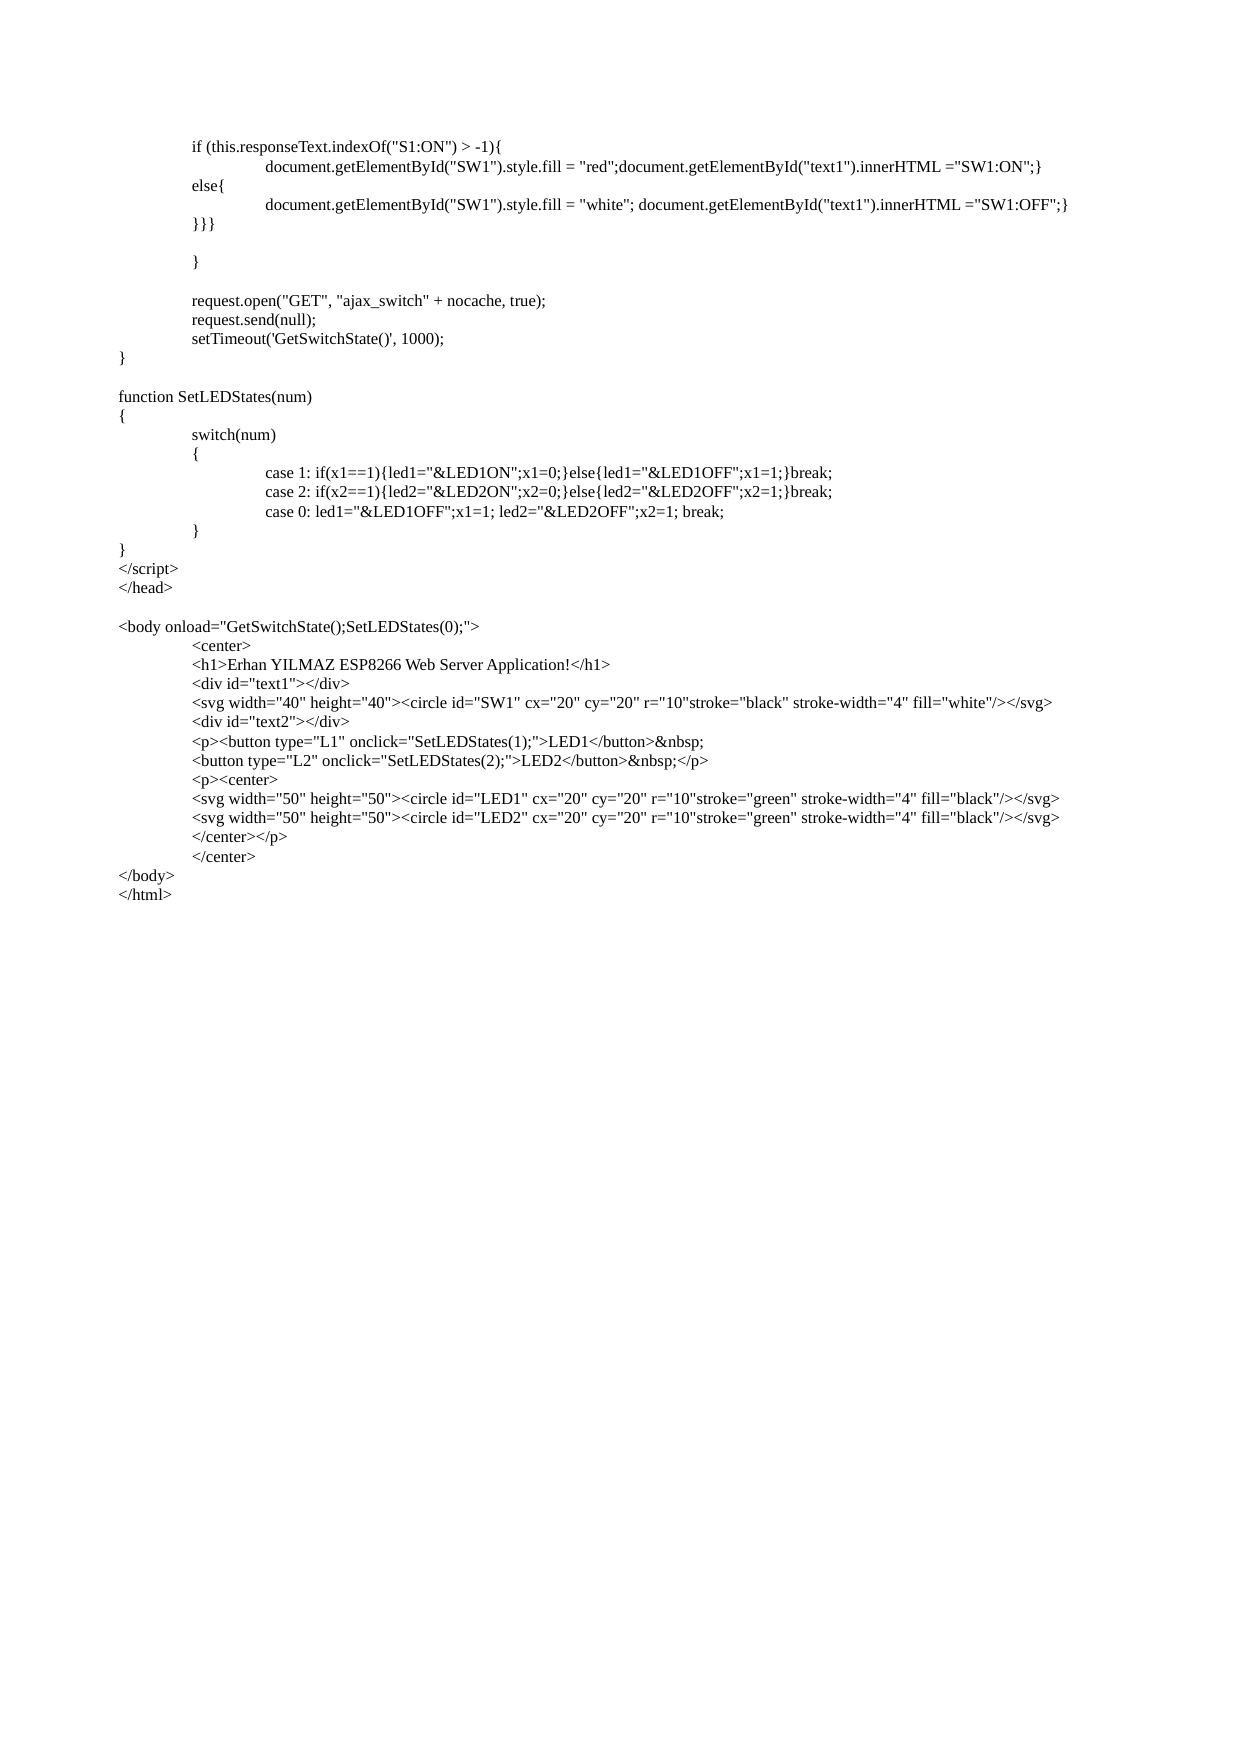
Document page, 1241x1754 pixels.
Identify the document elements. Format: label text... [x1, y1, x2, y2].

text { [118, 444, 1122, 463]
text case 1: if(x1==1){led1="&LED1ON";x1=0;}else{led1="&LED1OFF";x1=1;}break; [118, 463, 1122, 482]
text setTimeout('GetSwitchState()', 1000); [118, 329, 1122, 348]
text request.send(null); [118, 310, 1122, 329]
text request.open("GET", "ajax_switch" + nocache, true); [118, 291, 1122, 310]
text } [118, 348, 1122, 367]
text function SetLEDStates(num) [118, 386, 1122, 406]
text <p><button type="L1" onclick="SetLEDStates(1);">LED1</button>&nbsp; [118, 731, 1122, 751]
text <button type="L2" onclick="SetLEDStates(2);">LED2</button>&nbsp;</p> [118, 751, 1122, 770]
text </body> [118, 866, 1122, 885]
text }}} [118, 214, 1122, 233]
text case 0: led1="&LED1OFF";x1=1; led2="&LED2OFF";x2=1; break; [118, 501, 1122, 521]
text <svg width="40" height="40"><circle id="SW1" cx="20" cy="20" r="10"stroke="black" stroke-width="4" fill="white"/></svg> [118, 693, 1122, 712]
text switch(num) [118, 425, 1122, 444]
text </head> [118, 578, 1122, 597]
text document.getElementById("SW1").style.fill = "white"; document.getElementById("text1").innerHTML ="SW1:OFF";} [118, 195, 1122, 214]
text </script> [118, 559, 1122, 578]
text case 2: if(x2==1){led2="&LED2ON";x2=0;}else{led2="&LED2OFF";x2=1;}break; [118, 482, 1122, 501]
text else{ [118, 176, 1122, 195]
text <svg width="50" height="50"><circle id="LED1" cx="20" cy="20" r="10"stroke="green" stroke-width="4" fill="black"/></svg> [118, 789, 1122, 808]
text </center></p> [118, 827, 1122, 846]
text <p><center> [118, 770, 1122, 789]
text <body onload="GetSwitchState();SetLEDStates(0);"> [118, 616, 1122, 636]
text <div id="text2"></div> [118, 712, 1122, 731]
text } [118, 540, 1122, 559]
text </html> [118, 885, 1122, 904]
text <h1>Erhan YILMAZ ESP8266 Web Server Application!</h1> [118, 655, 1122, 674]
text } [118, 252, 1122, 271]
text <center> [118, 636, 1122, 655]
text </center> [118, 846, 1122, 866]
text <div id="text1"></div> [118, 674, 1122, 693]
text { [118, 406, 1122, 425]
text document.getElementById("SW1").style.fill = "red";document.getElementById("text1").innerHTML ="SW1:ON";} [118, 156, 1122, 176]
text <svg width="50" height="50"><circle id="LED2" cx="20" cy="20" r="10"stroke="green" stroke-width="4" fill="black"/></svg> [118, 808, 1122, 827]
text } [118, 521, 1122, 540]
text if (this.responseText.indexOf("S1:ON") > -1){ [118, 137, 1122, 156]
